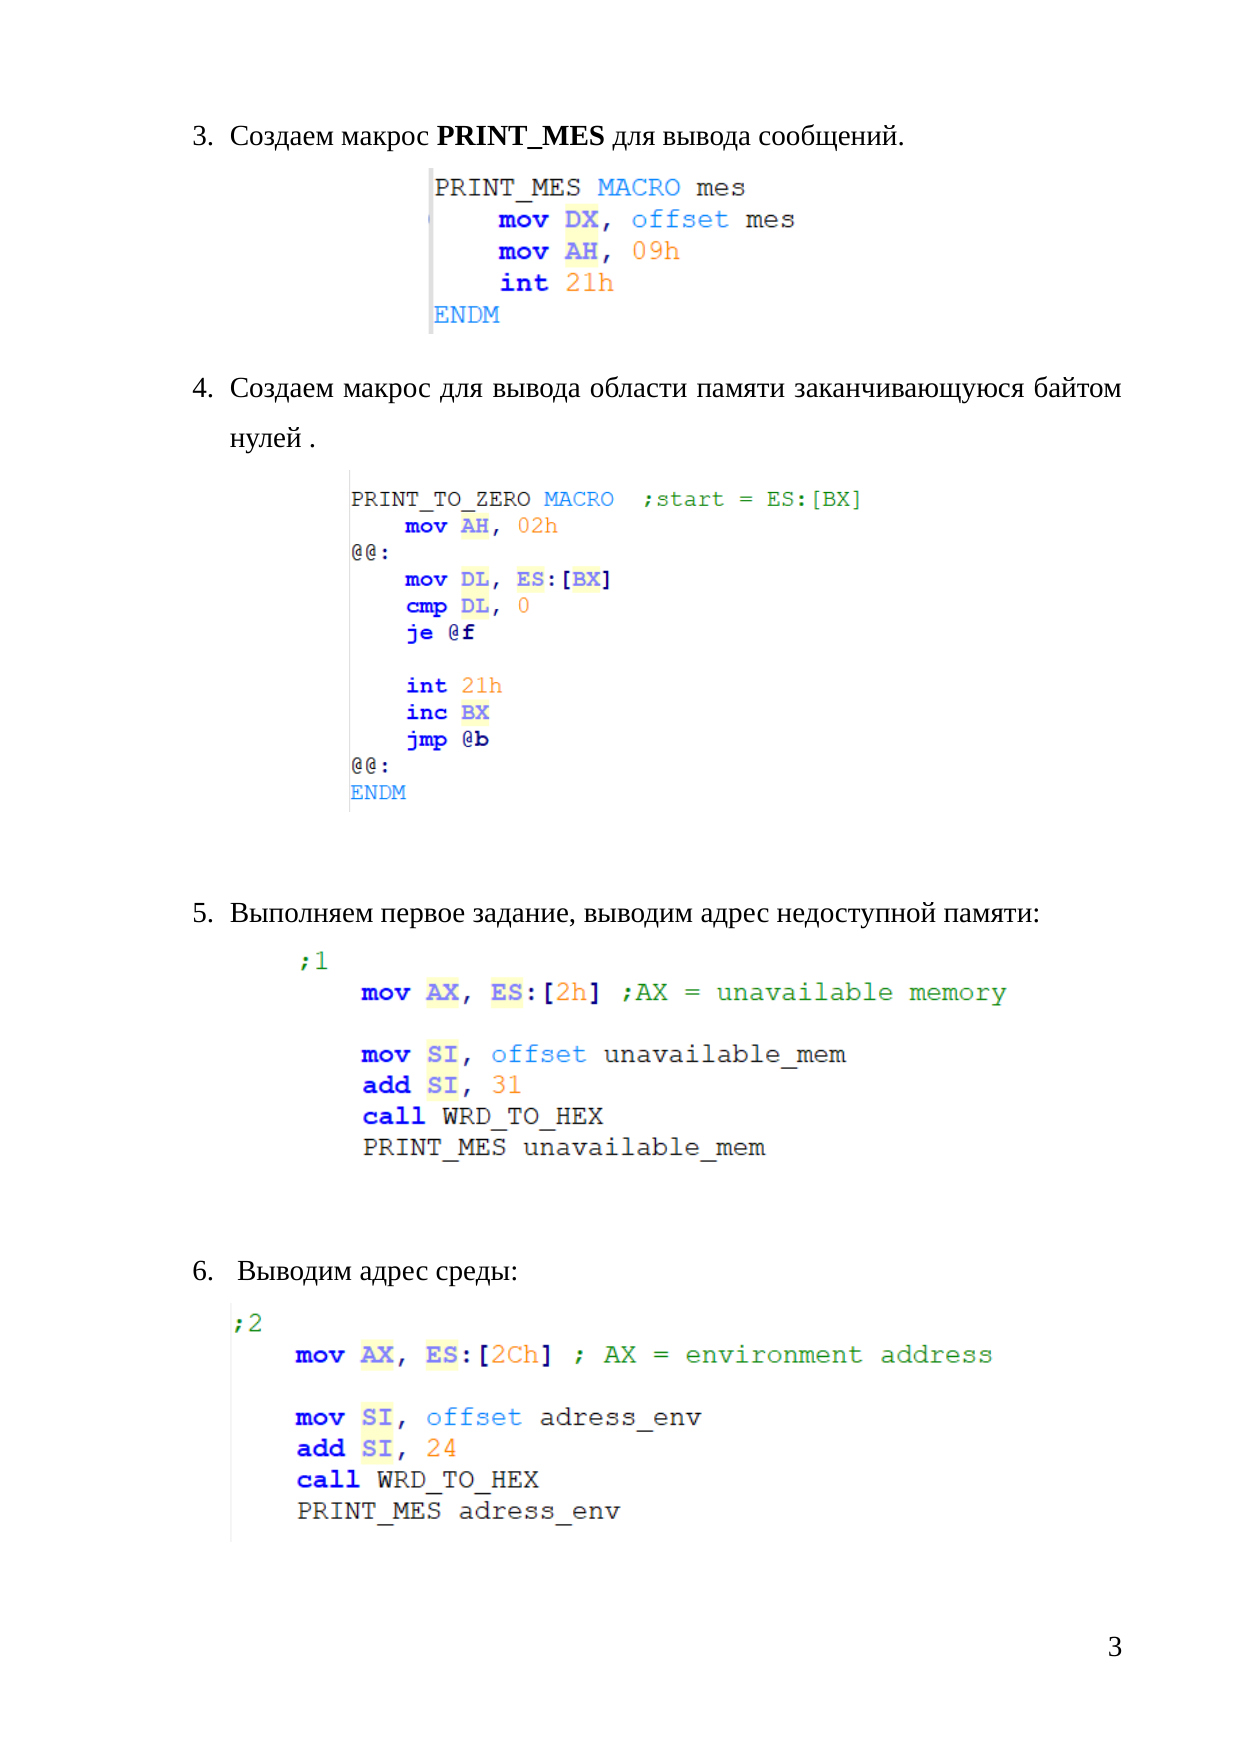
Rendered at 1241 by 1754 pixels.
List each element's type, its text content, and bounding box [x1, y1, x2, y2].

picture [230, 1303, 1010, 1542]
picture [428, 168, 880, 334]
picture [349, 470, 892, 812]
list Выводим адрес среды: [192, 1253, 1122, 1287]
picture [299, 945, 1023, 1170]
list Создаем макрос PRINT_MES для вывода сообщений. [192, 118, 1122, 152]
list Создаем макрос для вывода области памяти заканчивающуюся байтом нулей . [192, 370, 1122, 453]
list Выполняем первое задание, выводим адрес недоступной памяти: [192, 895, 1122, 929]
